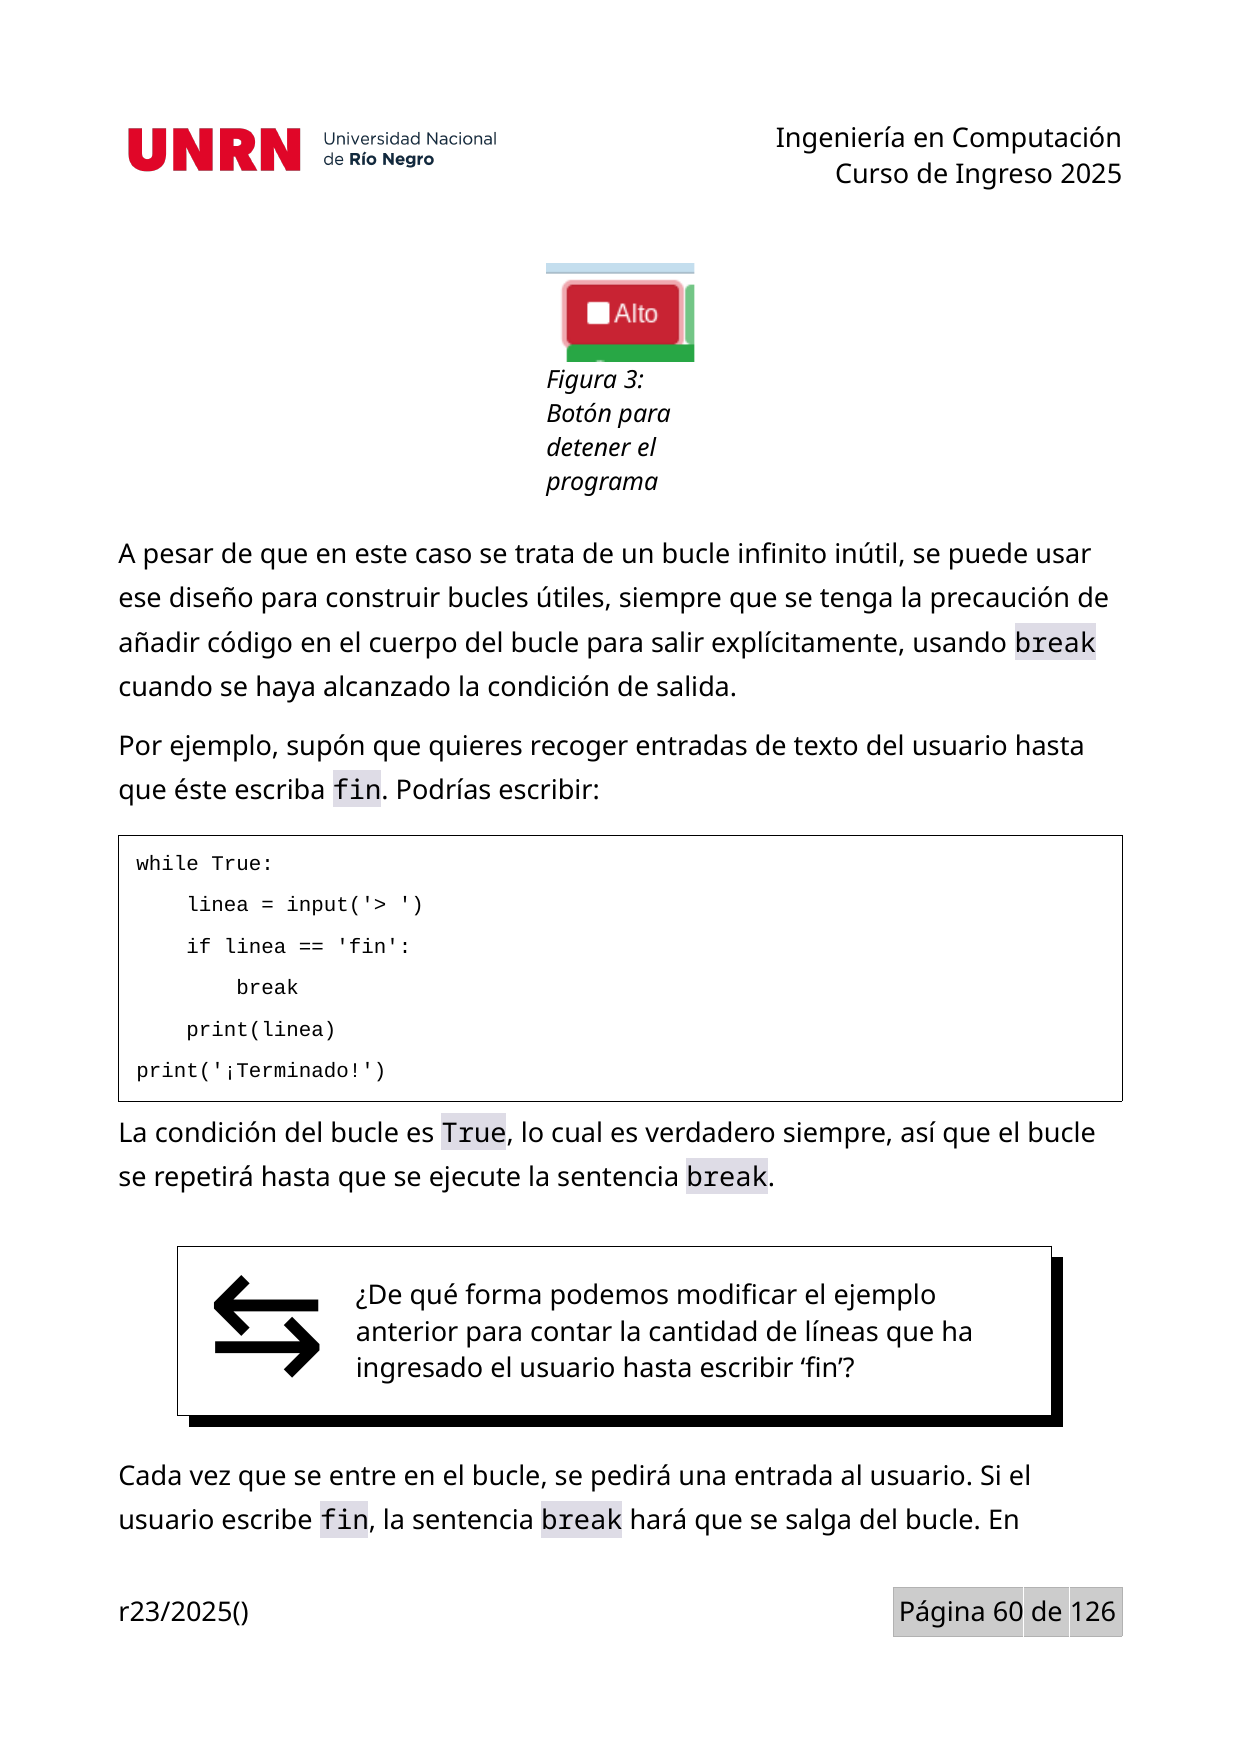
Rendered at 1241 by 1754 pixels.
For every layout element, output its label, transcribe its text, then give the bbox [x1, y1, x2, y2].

text if linea == 'fin': [119, 918, 1122, 959]
picture [546, 263, 695, 362]
text A pesar de que en este caso se trata de un bucle infinito inútil, se puede usar ese diseño para construir bucles útiles, siempre que se tenga la precaución de añadir código en el cuerpo del bucle para salir explícitamente, usando break cuando se haya alcanzado la condición de salida. [118, 221, 1122, 704]
text La condición del bucle es True, lo cual es verdadero siempre, así que el bucle se repetirá hasta que se ejecute la sentencia break. [118, 1113, 1122, 1194]
text Por ejemplo, supón que quieres recoger entradas de texto del usuario hasta que éste escriba fin. Podrías escribir: [118, 726, 1122, 807]
text while True: [119, 836, 1122, 876]
text break [119, 959, 1122, 1001]
text linea = input('> ') [119, 876, 1122, 918]
picture [118, 118, 505, 180]
text print(linea) [119, 1001, 1122, 1042]
text Cada vez que se entre en el bucle, se pedirá una entrada al usuario. Si el usuario escribe fin, la sentencia break hará que se salga del bucle. En [118, 1457, 1122, 1538]
text ⇆¿De qué forma podemos modificar el ejemplo anterior para contar la cantidad de líneas que ha ingresado el usuario hasta escribir ‘fin’? [178, 1247, 1051, 1415]
text print('¡Terminado!') [119, 1042, 1122, 1101]
text Figura 3: Botón para detener el programa [546, 362, 694, 498]
